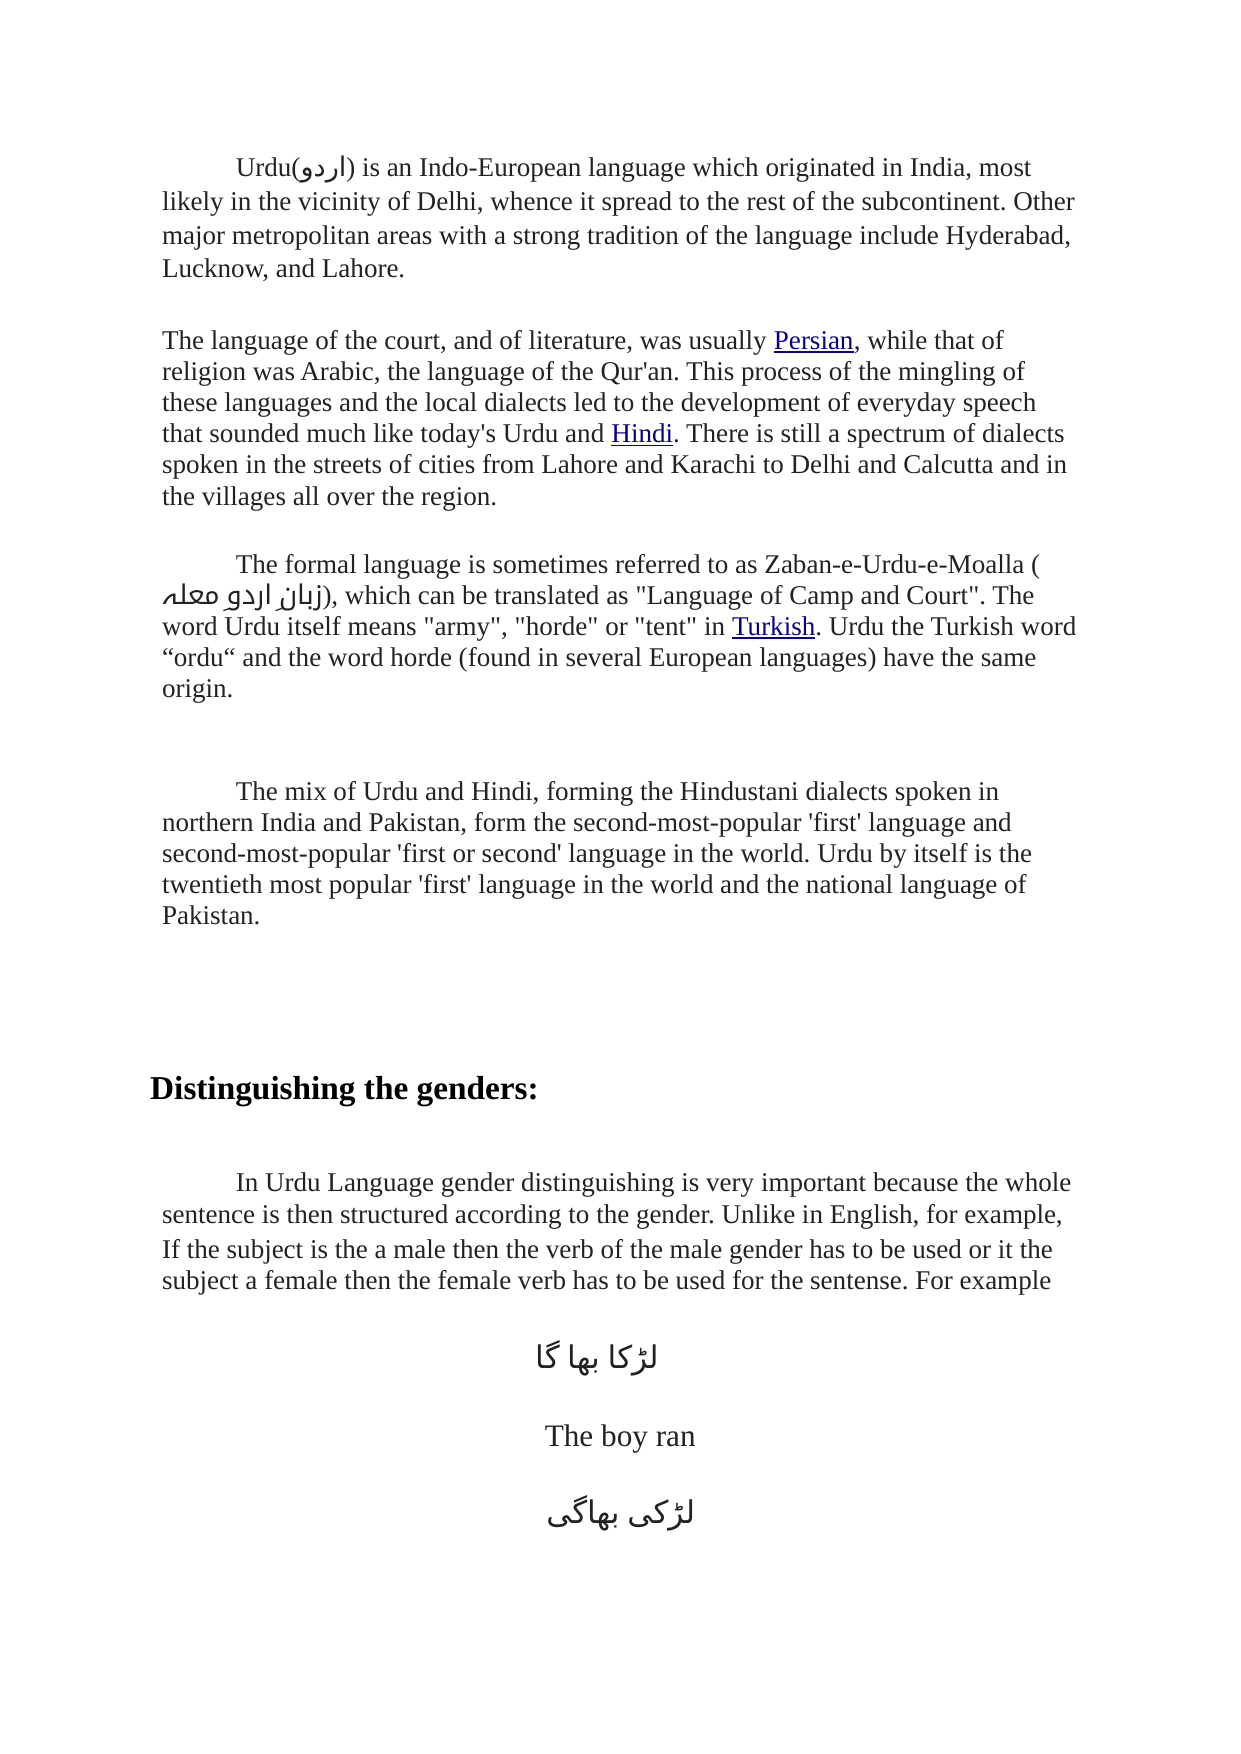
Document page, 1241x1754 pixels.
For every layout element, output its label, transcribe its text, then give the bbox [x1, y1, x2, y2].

text The formal language is sometimes referred to as Zaban-e-Urdu-e-Moalla (زبانﹺ اردوﹺ معلہ), which can be translated as "Language of Camp and Court". The word Urdu itself means "army", "horde" or "tent" in Turkish. Urdu the Turkish word “ordu“ and the word horde (found in several European languages) have the same origin. [162, 548, 1078, 704]
text If the subject is the a male then the verb of the male gender has to be used or it the subject a female then the female verb has to be used for the sentense. For example [162, 1233, 1078, 1295]
text لڑکی بهاگی [162, 1494, 1078, 1531]
subtitle Distinguishing the genders: [150, 1068, 1090, 1107]
text The language of the court, and of literature, was usually Persian, while that of religion was Arabic, the language of the Qur'an. This process of the mingling of these languages and the local dialects led to the development of everyday speech that sounded much like today's Urdu and Hindi. There is still a spectrum of dialects spoken in the streets of cities from Lahore and Karachi to Delhi and Calcutta and in the villages all over the region. [162, 324, 1078, 511]
text لڑکا بها گا [162, 1339, 1078, 1375]
text In Urdu Language gender distinguishing is very important because the whole sentence is then structured according to the gender. Unlike in English, for example, [162, 1160, 1078, 1230]
text Urdu(اردو) is an Indo-European language which originated in India, most likely in the vicinity of Delhi, whence it spread to the rest of the subcontinent. Other major metropolitan areas with a strong tradition of the language include Hyderabad, Lucknow, and Lahore. [162, 150, 1078, 284]
text The mix of Urdu and Hindi, forming the Hindustani dialects spoken in northern India and Pakistan, form the second-most-popular 'first' language and second-most-popular 'first or second' language in the world. Urdu by itself is the twentieth most popular 'first' language in the world and the national language of Pakistan. [162, 775, 1078, 930]
text The boy ran [162, 1417, 1078, 1453]
